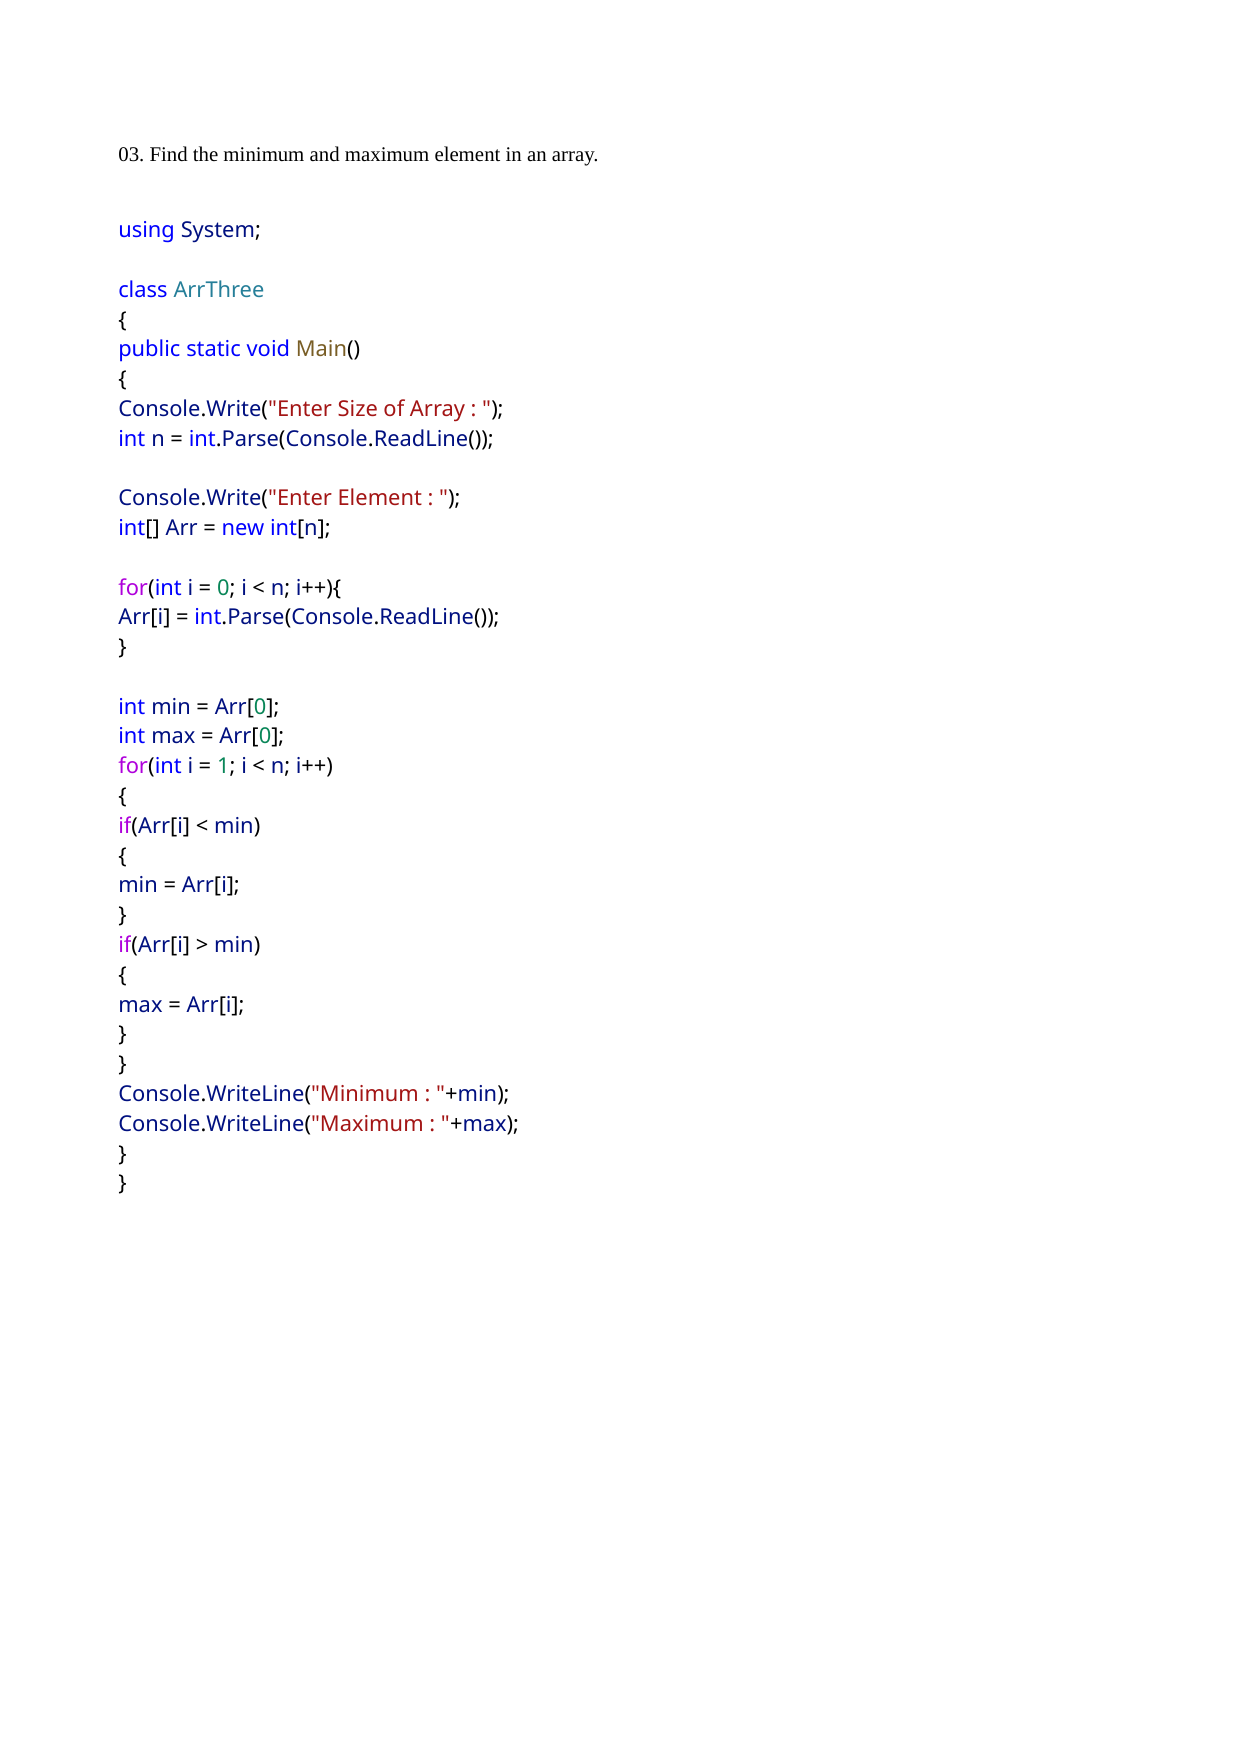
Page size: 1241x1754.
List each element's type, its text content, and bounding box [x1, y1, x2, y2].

text } [118, 899, 1122, 929]
text int n = int.Parse(Console.ReadLine()); [118, 423, 1122, 453]
text int min = Arr[0]; [118, 691, 1122, 720]
text if(Arr[i] < min) [118, 810, 1122, 839]
text Console.Write("Enter Element : "); [118, 482, 1122, 512]
text class ArrThree [118, 274, 1122, 304]
text Arr[i] = int.Parse(Console.ReadLine()); [118, 601, 1122, 631]
text for(int i = 0; i < n; i++){ [118, 572, 1122, 601]
text } [118, 1018, 1122, 1048]
text } [118, 1167, 1122, 1197]
text int[] Arr = new int[n]; [118, 512, 1122, 542]
text if(Arr[i] > min) [118, 929, 1122, 959]
text min = Arr[i]; [118, 869, 1122, 899]
text { [118, 839, 1122, 869]
text } [118, 631, 1122, 661]
text { [118, 780, 1122, 810]
text { [118, 363, 1122, 393]
text for(int i = 1; i < n; i++) [118, 750, 1122, 780]
text Console.WriteLine("Minimum : "+min); [118, 1078, 1122, 1108]
text } [118, 1048, 1122, 1078]
text public static void Main() [118, 333, 1122, 363]
text } [118, 1137, 1122, 1167]
text Console.WriteLine("Maximum : "+max); [118, 1108, 1122, 1137]
text 03. Find the minimum and maximum element in an array. [118, 142, 1122, 166]
text max = Arr[i]; [118, 988, 1122, 1018]
text int max = Arr[0]; [118, 720, 1122, 750]
text { [118, 304, 1122, 333]
text Console.Write("Enter Size of Array : "); [118, 393, 1122, 423]
text { [118, 959, 1122, 988]
text using System; [118, 214, 1122, 244]
